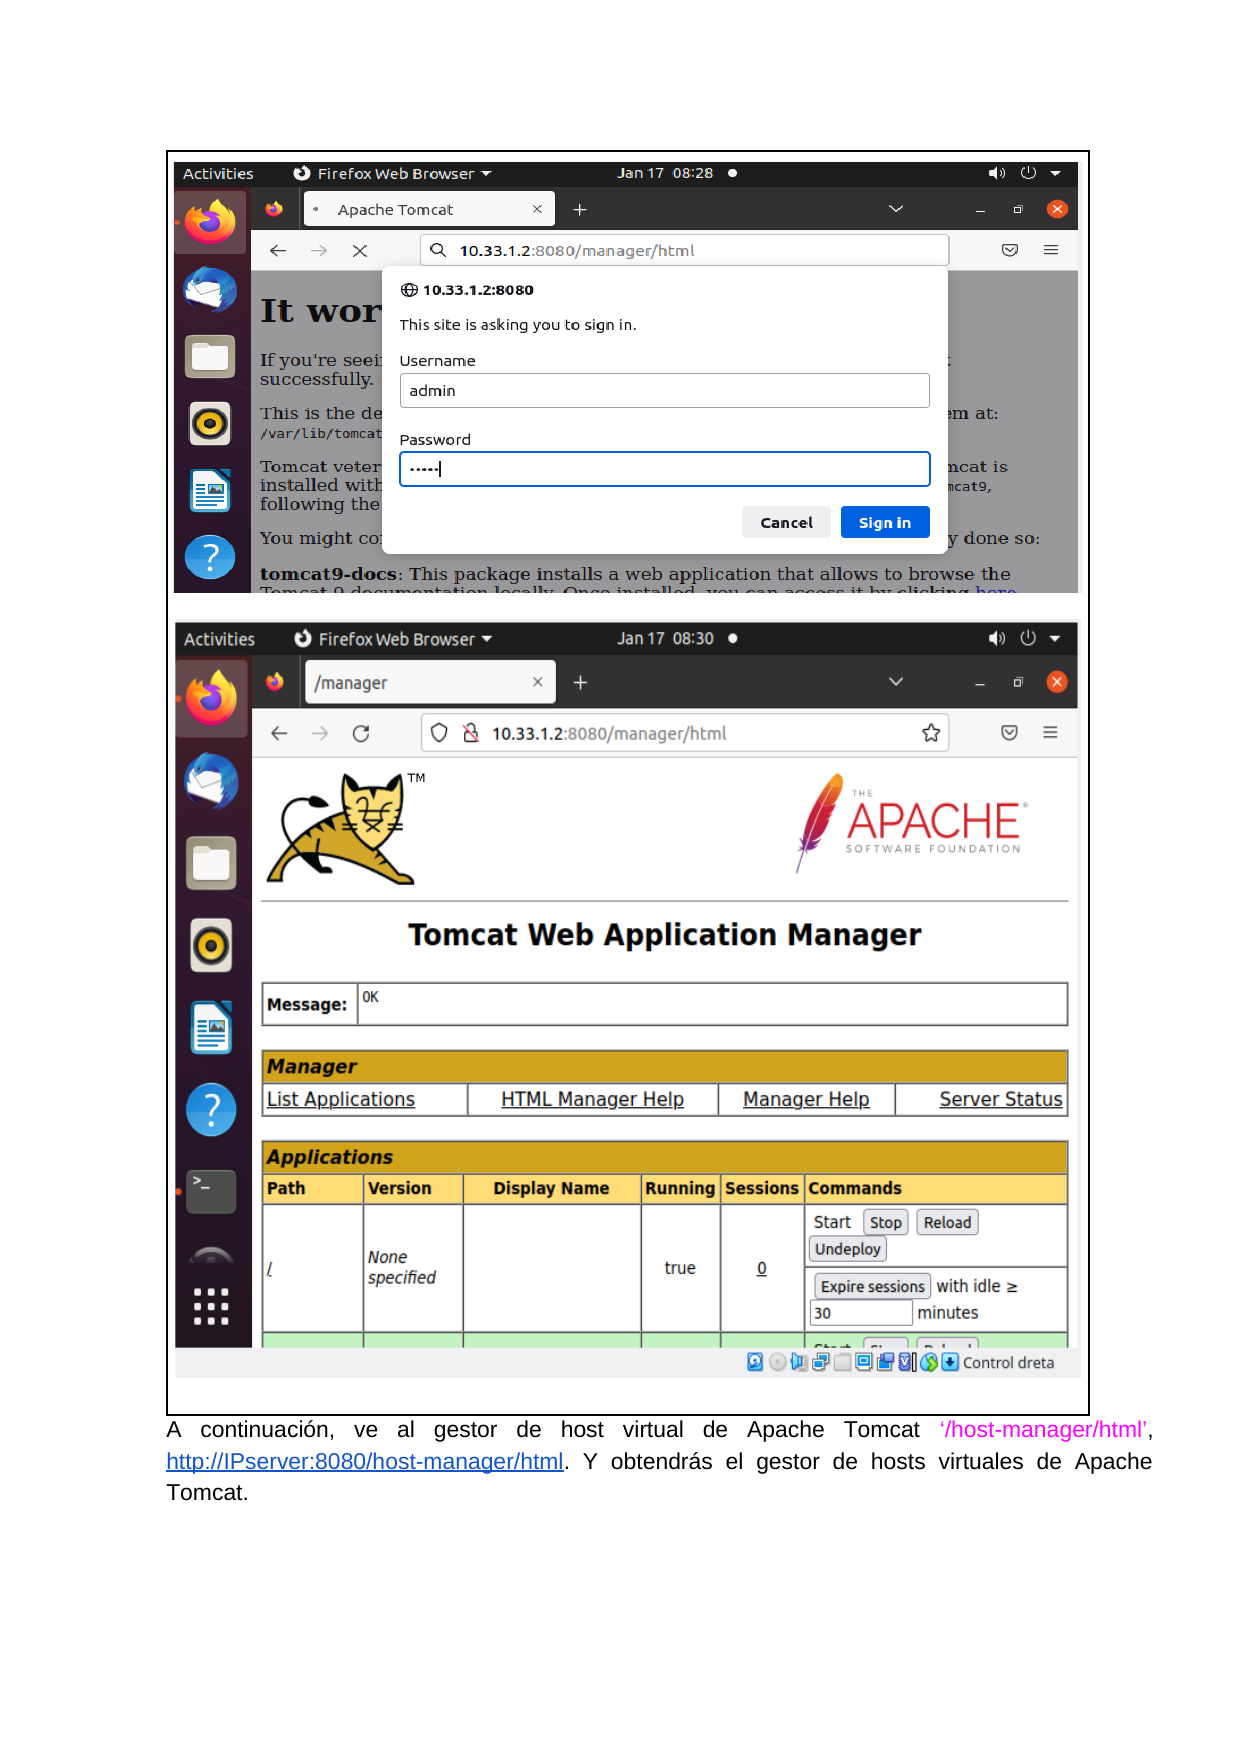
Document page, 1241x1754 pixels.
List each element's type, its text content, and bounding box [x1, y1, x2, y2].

table_header [168, 152, 1088, 1414]
picture [173, 162, 1083, 593]
picture [175, 619, 1081, 1378]
text A continuación, ve al gestor de host virtual de Apache Tomcat ‘/host-manager/html’, http://IPserver:8080/host-manager/html. Y obtendrás el gestor de hosts virtuales de Apache Tomcat. [166, 1416, 1153, 1506]
